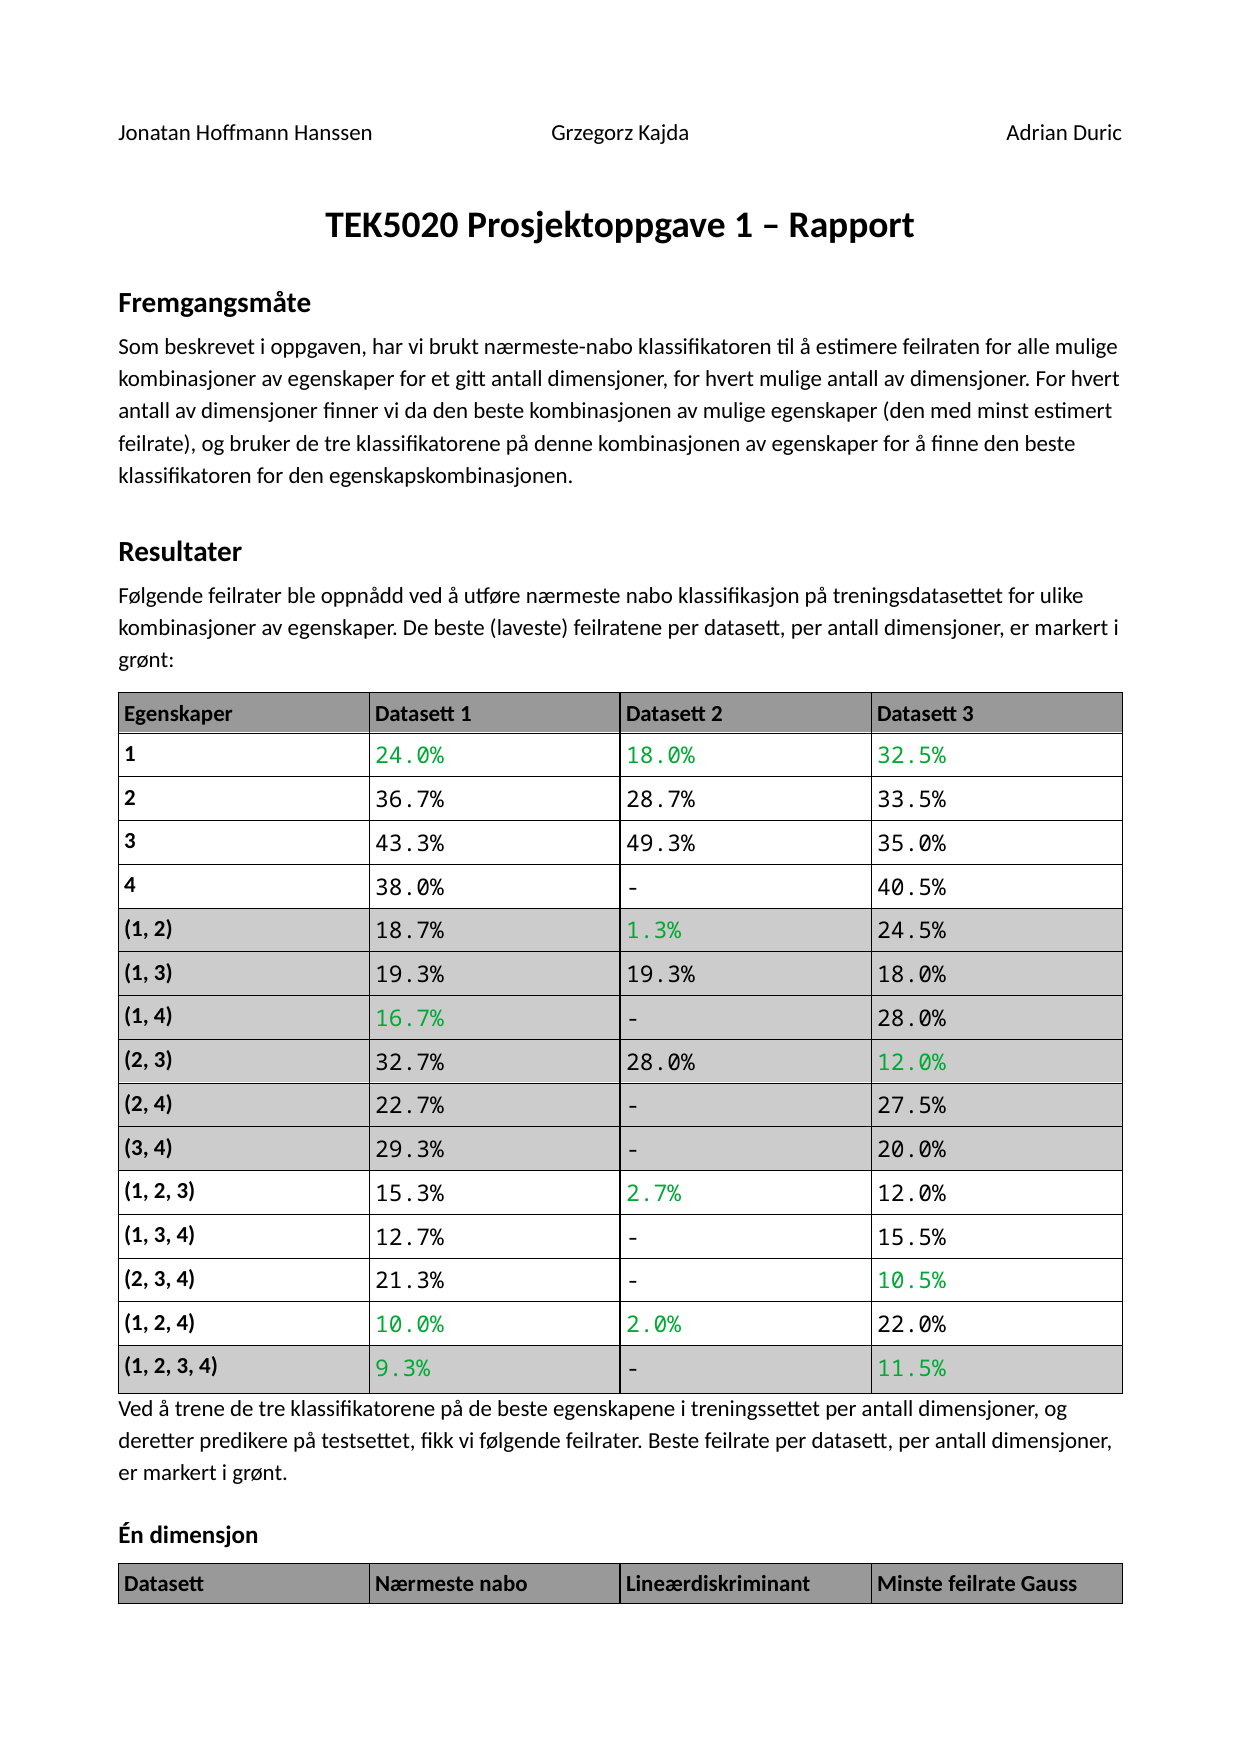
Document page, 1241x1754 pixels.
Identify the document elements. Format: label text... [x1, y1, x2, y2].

text Følgende feilrater ble oppnådd ved å utføre nærmeste nabo klassifikasjon på treningsdatasettet for ulike kombinasjoner av egenskaper. De beste (laveste) feilratene per datasett, per antall dimensjoner, er markert i grønt: [118, 581, 1122, 673]
table_cell (2, 3) [119, 1040, 369, 1082]
table_cell (1, 4) [119, 996, 369, 1039]
table_cell 2 [119, 777, 369, 820]
table_cell 32.5% [872, 734, 1122, 776]
table_cell 3 [119, 821, 369, 864]
table_cell (2, 4) [119, 1084, 369, 1126]
table_cell 24.0% [370, 734, 619, 776]
table_cell 32.7% [370, 1040, 619, 1082]
table_cell 12.0% [872, 1171, 1122, 1214]
table_cell 36.7% [370, 777, 619, 820]
table_cell - [621, 1259, 871, 1301]
table_cell (1, 2) [119, 909, 369, 951]
table_cell 11.5% [872, 1346, 1122, 1393]
table_cell - [621, 865, 871, 907]
table_cell (1, 2, 3) [119, 1171, 369, 1214]
table_cell 40.5% [872, 865, 1122, 907]
table_cell 21.3% [370, 1259, 619, 1301]
table_cell - [621, 1346, 871, 1393]
table_cell (1, 2, 3, 4) [119, 1346, 369, 1393]
table_cell (3, 4) [119, 1127, 369, 1170]
table_header Datasett 3 [872, 693, 1122, 732]
subtitle Fremgangsmåte [118, 284, 1122, 319]
table_cell 9.3% [370, 1346, 619, 1393]
subtitle Én dimensjon [118, 1519, 1122, 1550]
table_cell 18.0% [621, 734, 871, 776]
table_cell 1 [119, 734, 369, 776]
table_cell 2.7% [621, 1171, 871, 1214]
table_cell 33.5% [872, 777, 1122, 820]
table_cell 35.0% [872, 821, 1122, 864]
table_cell 43.3% [370, 821, 619, 864]
table_cell 22.7% [370, 1084, 619, 1126]
table_cell - [621, 1084, 871, 1126]
table_cell (2, 3, 4) [119, 1259, 369, 1301]
table_header Nærmeste nabo [370, 1564, 619, 1603]
table_cell (1, 3, 4) [119, 1215, 369, 1257]
subtitle Resultater [118, 533, 1122, 568]
table_header Minste feilrate Gauss [872, 1564, 1122, 1603]
table_cell 28.0% [872, 996, 1122, 1039]
text Som beskrevet i oppgaven, har vi brukt nærmeste-nabo klassifikatoren til å estimere feilraten for alle mulige kombinasjoner av egenskaper for et gitt antall dimensjoner, for hvert mulige antall av dimensjoner. For hvert antall av dimensjoner finner vi da den beste kombinasjonen av mulige egenskaper (den med minst estimert feilrate), og bruker de tre klassifikatorene på denne kombinasjonen av egenskaper for å finne den beste klassifikatoren for den egenskapskombinasjonen. [118, 332, 1122, 489]
table_cell 28.0% [621, 1040, 871, 1082]
table_cell 28.7% [621, 777, 871, 820]
table_header Egenskaper [119, 693, 369, 732]
table_header Datasett 2 [621, 693, 871, 732]
table_cell 16.7% [370, 996, 619, 1039]
table_cell 19.3% [621, 952, 871, 995]
table_cell 19.3% [370, 952, 619, 995]
table_cell 12.0% [872, 1040, 1122, 1082]
table_cell - [621, 1127, 871, 1170]
table_cell 22.0% [872, 1302, 1122, 1345]
table_cell 15.3% [370, 1171, 619, 1214]
table_cell 10.5% [872, 1259, 1122, 1301]
text Ved å trene de tre klassifikatorene på de beste egenskapene i treningssettet per antall dimensjoner, og deretter predikere på testsettet, fikk vi følgende feilrater. Beste feilrate per datasett, per antall dimensjoner, er markert i grønt. [118, 1394, 1122, 1486]
table_cell 18.7% [370, 909, 619, 951]
table_cell 49.3% [621, 821, 871, 864]
table_cell 1.3% [621, 909, 871, 951]
table_cell 10.0% [370, 1302, 619, 1345]
table_cell 27.5% [872, 1084, 1122, 1126]
table_cell 38.0% [370, 865, 619, 907]
table_cell (1, 3) [119, 952, 369, 995]
table_cell (1, 2, 4) [119, 1302, 369, 1345]
table_cell 2.0% [621, 1302, 871, 1345]
table_cell 4 [119, 865, 369, 907]
table_cell 29.3% [370, 1127, 619, 1170]
title TEK5020 Prosjektoppgave 1 – Rapport [118, 201, 1122, 246]
table_cell - [621, 996, 871, 1039]
table_cell 12.7% [370, 1215, 619, 1257]
table_cell 24.5% [872, 909, 1122, 951]
table_header Lineærdiskriminant [621, 1564, 871, 1603]
table_cell 15.5% [872, 1215, 1122, 1257]
table_header Datasett [119, 1564, 369, 1603]
table_cell 18.0% [872, 952, 1122, 995]
table_header Datasett 1 [370, 693, 619, 732]
table_cell 20.0% [872, 1127, 1122, 1170]
table_cell - [621, 1215, 871, 1257]
